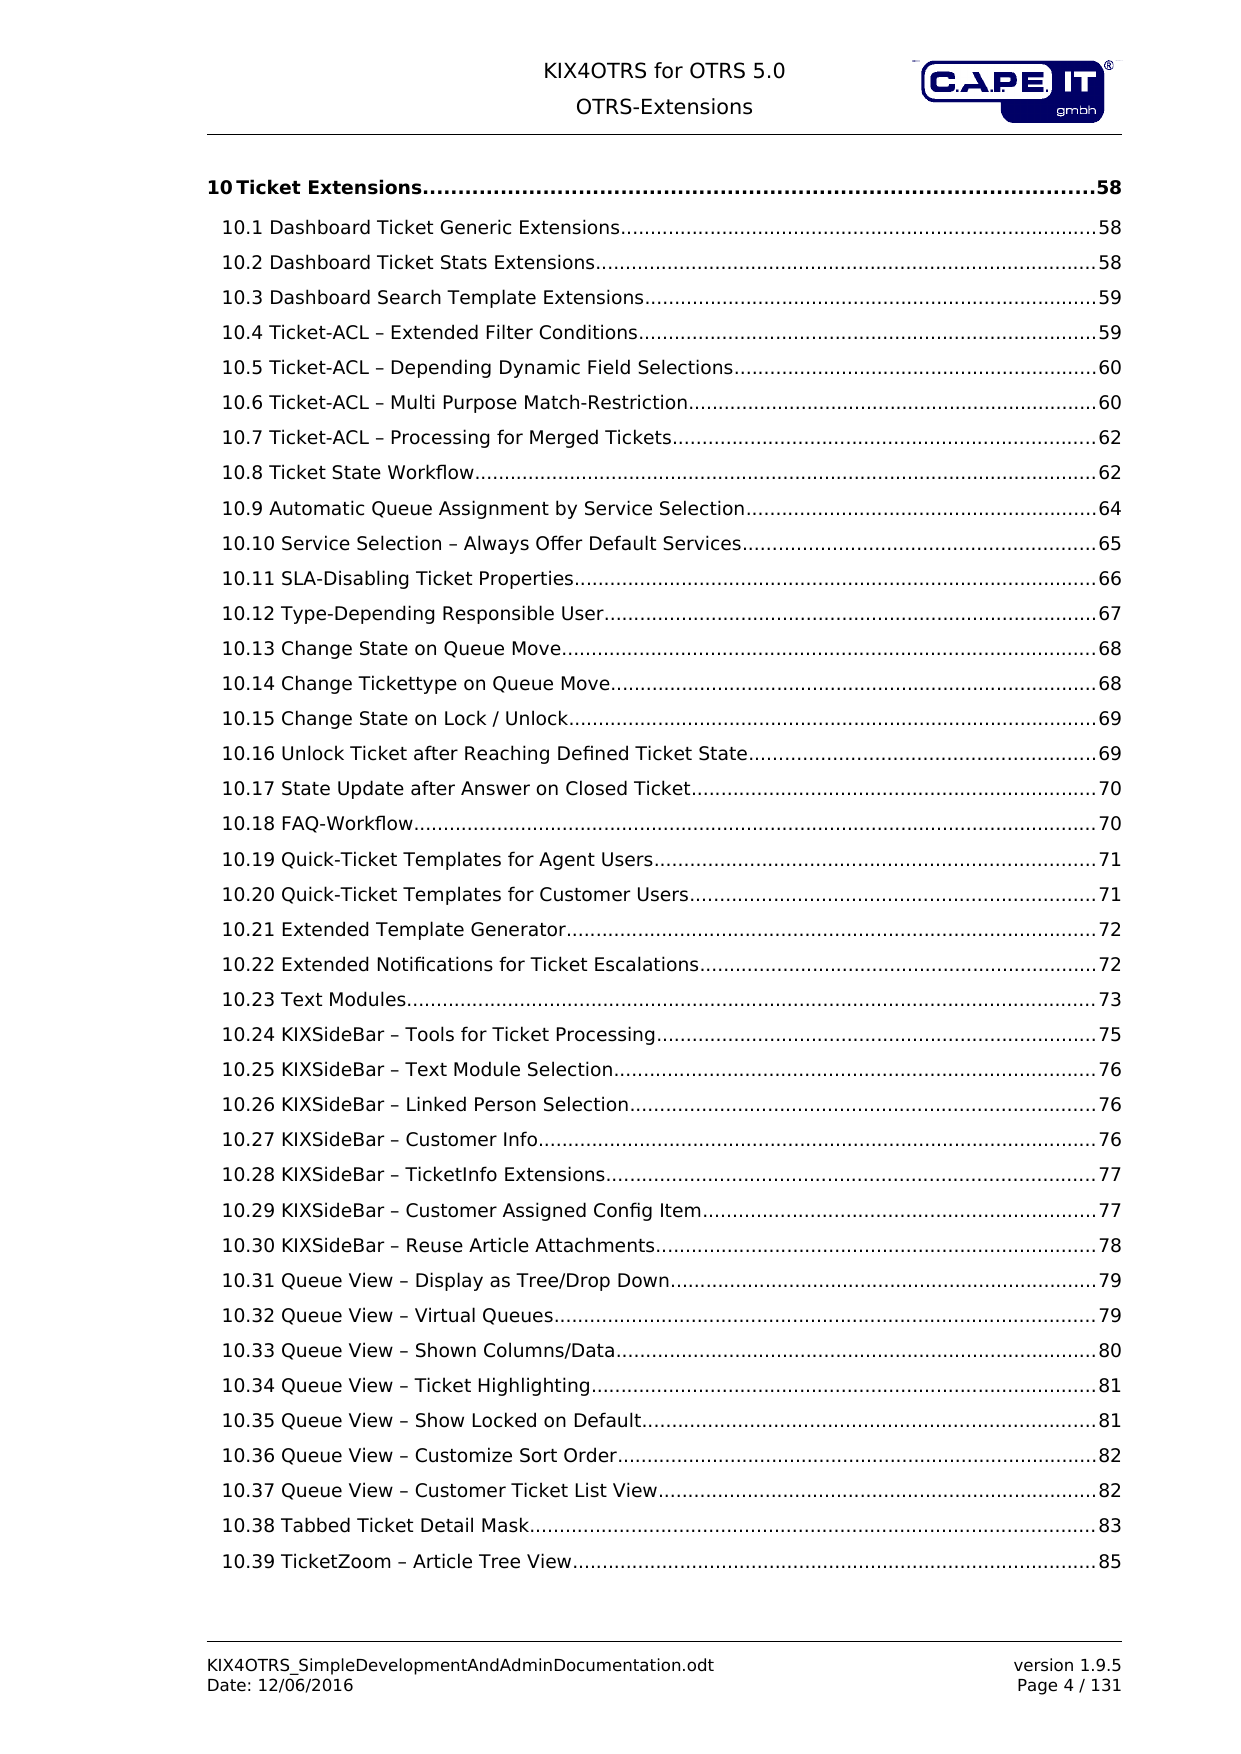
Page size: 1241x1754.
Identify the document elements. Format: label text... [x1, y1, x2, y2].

text 10.19 Quick-Ticket Templates for Agent Users 71 [207, 843, 1122, 872]
text 10.3 Dashboard Search Template Extensions 59 [207, 281, 1122, 310]
text 10.10 Service Selection – Always Offer Default Services 65 [207, 527, 1122, 556]
text 10.27 KIXSideBar – Customer Info 76 [207, 1123, 1122, 1153]
text 10.4 Ticket-ACL – Extended Filter Conditions 59 [207, 316, 1122, 345]
text 10 Ticket Extensions 58 [207, 177, 1122, 199]
text 10.29 KIXSideBar – Customer Assigned Config Item 77 [207, 1194, 1122, 1223]
text 10.22 Extended Notifications for Ticket Escalations 72 [207, 948, 1122, 977]
text 10.36 Queue View – Customize Sort Order 82 [207, 1439, 1122, 1468]
text 10.26 KIXSideBar – Linked Person Selection 76 [207, 1088, 1122, 1117]
text 10.23 Text Modules 73 [207, 983, 1122, 1012]
text 10.2 Dashboard Ticket Stats Extensions 58 [207, 246, 1122, 275]
text 10.11 SLA-Disabling Ticket Properties 66 [207, 562, 1122, 591]
text 10.8 Ticket State Workflow 62 [207, 456, 1122, 486]
text 10.34 Queue View – Ticket Highlighting 81 [207, 1369, 1122, 1398]
text 10.24 KIXSideBar – Tools for Ticket Processing 75 [207, 1018, 1122, 1047]
picture [921, 60, 1114, 123]
text 10.31 Queue View – Display as Tree/Drop Down 79 [207, 1264, 1122, 1293]
text 10.6 Ticket-ACL – Multi Purpose Match-Restriction 60 [207, 386, 1122, 415]
text 10.38 Tabbed Ticket Detail Mask 83 [207, 1509, 1122, 1539]
text 10.39 TicketZoom – Article Tree View 85 [207, 1545, 1122, 1574]
text 10.16 Unlock Ticket after Reaching Defined Ticket State 69 [207, 737, 1122, 766]
text 10.1 Dashboard Ticket Generic Extensions 58 [207, 211, 1122, 240]
text 10.12 Type-Depending Responsible User 67 [207, 597, 1122, 626]
text 10.30 KIXSideBar – Reuse Article Attachments 78 [207, 1229, 1122, 1258]
text 10.20 Quick-Ticket Templates for Customer Users 71 [207, 878, 1122, 907]
text 10.14 Change Tickettype on Queue Move 68 [207, 667, 1122, 696]
text 10.25 KIXSideBar – Text Module Selection 76 [207, 1053, 1122, 1082]
text 10.21 Extended Template Generator 72 [207, 913, 1122, 942]
text 10.32 Queue View – Virtual Queues 79 [207, 1299, 1122, 1328]
text 10.17 State Update after Answer on Closed Ticket 70 [207, 772, 1122, 802]
text 10.7 Ticket-ACL – Processing for Merged Tickets 62 [207, 421, 1122, 451]
text 10.9 Automatic Queue Assignment by Service Selection 64 [207, 492, 1122, 521]
text 10.37 Queue View – Customer Ticket List View 82 [207, 1474, 1122, 1504]
text 10.33 Queue View – Shown Columns/Data 80 [207, 1334, 1122, 1363]
text 10.5 Ticket-ACL – Depending Dynamic Field Selections 60 [207, 351, 1122, 380]
text 10.35 Queue View – Show Locked on Default 81 [207, 1404, 1122, 1433]
text 10.15 Change State on Lock / Unlock 69 [207, 702, 1122, 731]
text 10.28 KIXSideBar – TicketInfo Extensions 77 [207, 1158, 1122, 1188]
text 10.18 FAQ-Workflow 70 [207, 807, 1122, 837]
text 10.13 Change State on Queue Move 68 [207, 632, 1122, 661]
